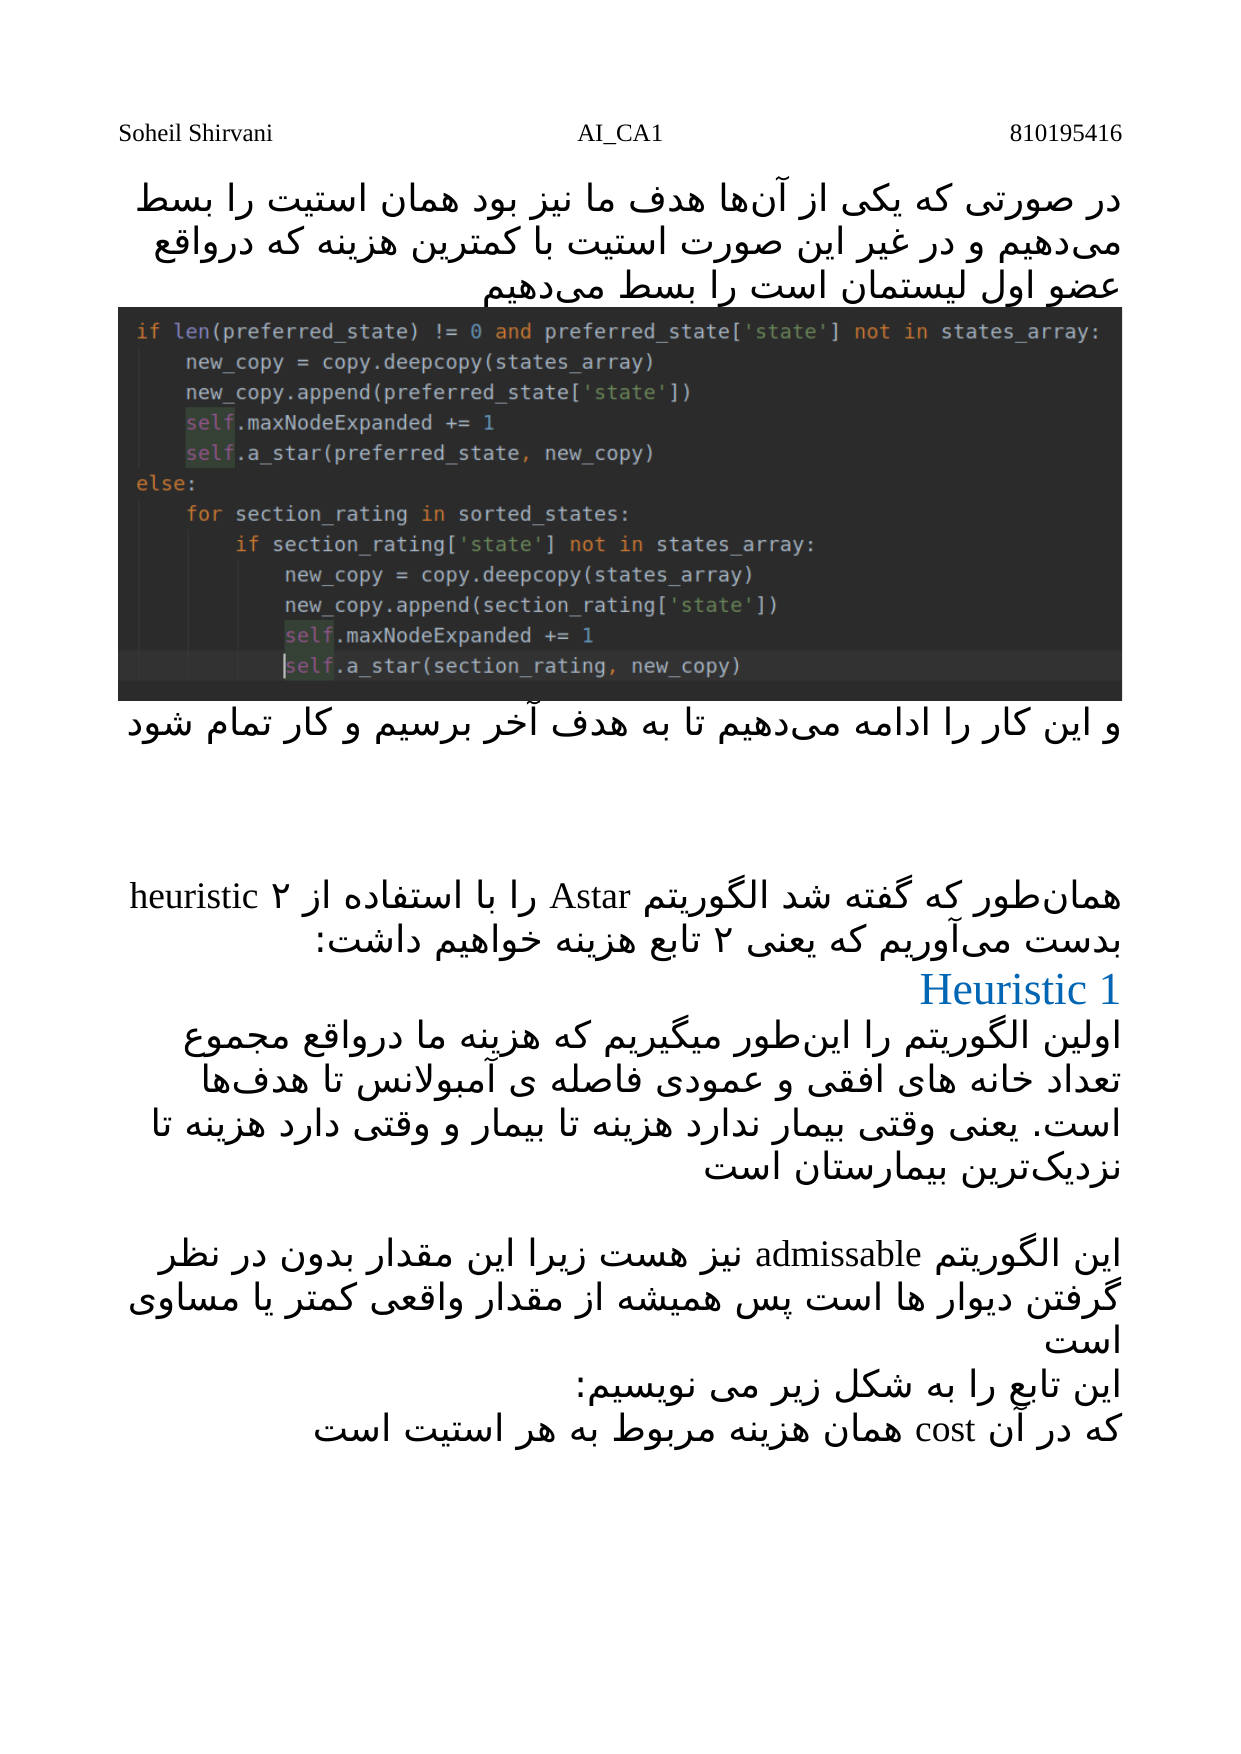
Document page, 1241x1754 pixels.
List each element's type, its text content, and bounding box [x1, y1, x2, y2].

text در صورتی که یکی از آن‌ها هدف ما نیز بود همان استیت را بسط می‌دهیم و در غیر این صورت استیت با کمترین هزینه که در‌واقع عضو اول لیستمان است را بسط می‌دهیم [118, 176, 1122, 307]
text این تابع را به شکل زیر می نویسیم: [118, 1363, 1122, 1406]
text همان‌طور که گفته شد الگوریتم Astar را با استفاده از ۲ heuristic بدست می‌آوریم که یعنی ۲ تابع هزینه خواهیم داشت: [118, 874, 1122, 961]
text اولین الگوریتم را این‌طور میگیریم که هزینه ما در‌واقع مجموع تعداد خانه های افقی و عمودی فاصله ی آمبولانس تا هدف‌ها است. یعنی وقتی بیمار ندارد هزینه تا بیمار و وقتی دارد هزینه تا نزدیک‌ترین بیمارستان است [118, 1014, 1122, 1188]
text و این کار را ادامه می‌دهیم تا به هدف آخر برسیم و کار تمام شود [118, 701, 1122, 744]
text این الگوریتم admissable نیز هست زیرا این مقدار بدون در نظر گرفتن دیوار ها است پس همیشه از مقدار واقعی کمتر یا مساوی است [118, 1232, 1122, 1363]
text Heuristic 1 [118, 961, 1122, 1014]
picture [118, 307, 1123, 701]
text که در آن cost همان هزینه مربوط به هر استیت است [118, 1406, 1122, 1450]
